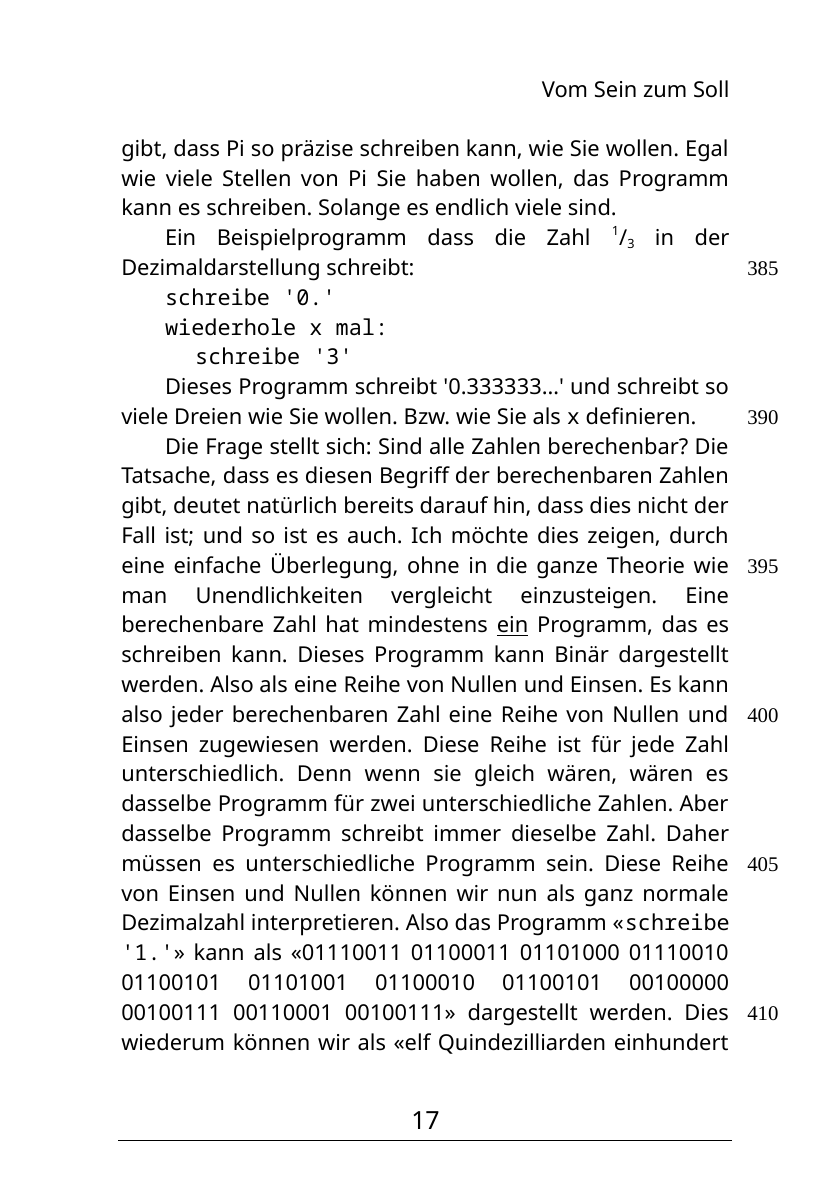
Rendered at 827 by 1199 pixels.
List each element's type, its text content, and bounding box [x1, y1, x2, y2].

text Dieses Programm schreibt '0.333333…' und schreibt so viele Dreien wie Sie wollen. Bzw. wie Sie als x definieren. [121, 371, 729, 431]
text Die Frage stellt sich: Sind alle Zahlen berechenbar? Die Tatsache, dass es diesen Begriff der berechenbaren Zahlen gibt, deutet natürlich bereits darauf hin, dass dies nicht der Fall ist; und so ist es auch. Ich möchte dies zeigen, durch eine einfache Überlegung, ohne in die ganze Theorie wie man Unendlichkeiten vergleicht einzusteigen. Eine berechenbare Zahl hat mindestens ein Programm, das es schreiben kann. Dieses Programm kann Binär dargestellt werden. Also als eine Reihe von Nullen und Einsen. Es kann also jeder berechenbaren Zahl eine Reihe von Nullen und Einsen zugewiesen werden. Diese Reihe ist für jede Zahl unterschiedlich. Denn wenn sie gleich wären, wären es dasselbe Programm für zwei unterschiedliche Zahlen. Aber dasselbe Programm schreibt immer dieselbe Zahl. Daher müssen es unterschiedliche Programm sein. Diese Reihe von Einsen und Nullen können wir nun als ganz normale Dezimalzahl interpretieren. Also das Programm «schreibe '1.'» kann als «01110011 01100011 01101000 01110010 01100101 01101001 01100010 01100101 00100000 00100111 00110001 00100111» dargestellt werden. Dies wiederum können wir als «elf Quindezilliarden einhundert [121, 431, 729, 1056]
text Ein Beispielprogramm dass die Zahl 1/3 in der Dezimaldarstellung schreibt: [121, 222, 729, 282]
text schreibe '3' [121, 341, 729, 371]
text gibt, dass Pi so präzise schreiben kann, wie Sie wollen. Egal wie viele Stellen von Pi Sie haben wollen, das Programm kann es schreiben. Solange es endlich viele sind. [121, 133, 729, 222]
text wiederhole x mal: [121, 311, 729, 341]
text schreibe '0.' [121, 282, 729, 311]
